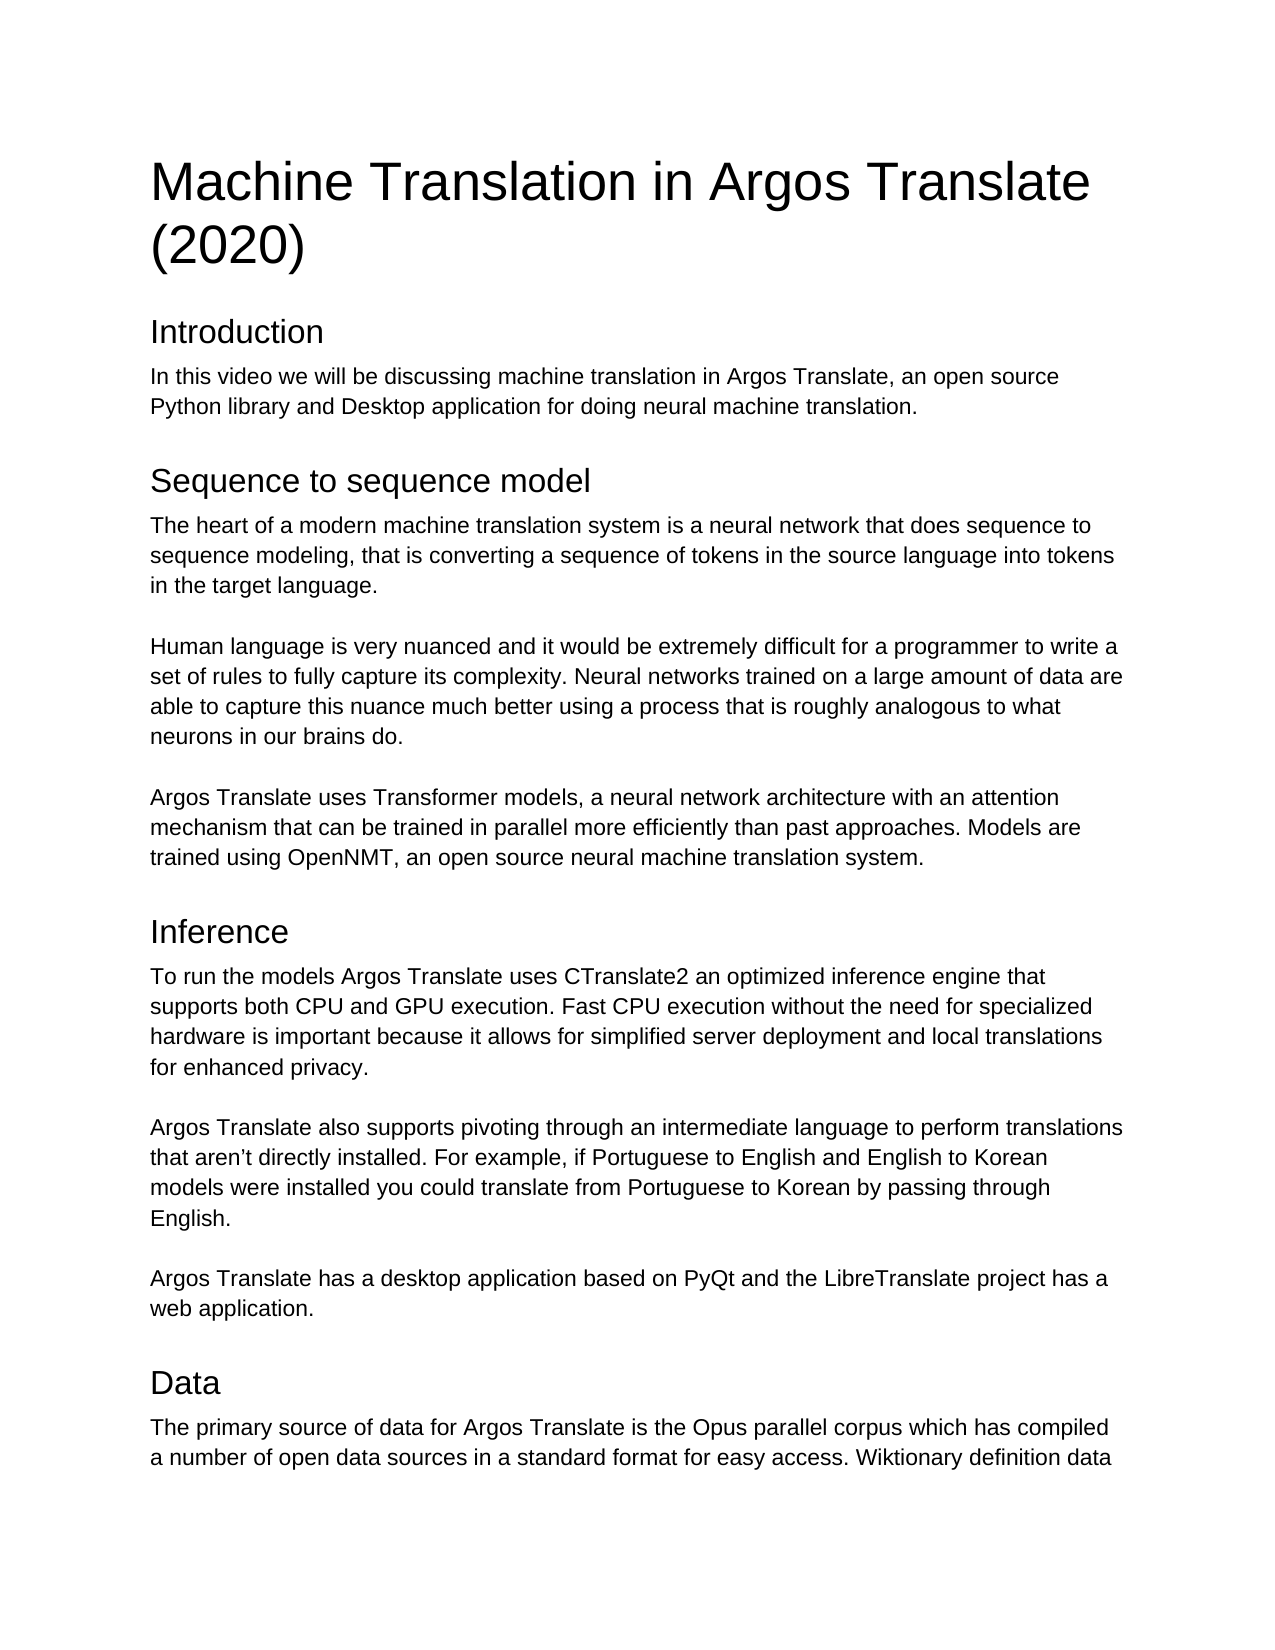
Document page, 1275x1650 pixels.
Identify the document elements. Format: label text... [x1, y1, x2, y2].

subtitle Inference [150, 912, 1125, 950]
text Argos Translate has a desktop application based on PyQt and the LibreTranslate project has a web application. [150, 1265, 1125, 1321]
text The primary source of data for Argos Translate is the Opus parallel corpus which has compiled a number of open data sources in a standard format for easy access. Wiktionary definition data [150, 1414, 1125, 1470]
text Argos Translate uses Transformer models, a neural network architecture with an attention mechanism that can be trained in parallel more efficiently than past approaches. Models are trained using OpenNMT, an open source neural machine translation system. [150, 784, 1125, 871]
text To run the models Argos Translate uses CTranslate2 an optimized inference engine that supports both CPU and GPU execution. Fast CPU execution without the need for specialized hardware is important because it allows for simplified server deployment and local translations for enhanced privacy. [150, 963, 1125, 1080]
text The heart of a modern machine translation system is a neural network that does sequence to sequence modeling, that is converting a sequence of tokens in the source language into tokens in the target language. [150, 512, 1125, 599]
subtitle Introduction [150, 312, 1125, 351]
title Machine Translation in Argos Translate (2020) [150, 150, 1125, 274]
subtitle Data [150, 1363, 1125, 1401]
text Human language is very nuanced and it would be extremely difficult for a programmer to write a set of rules to fully capture its complexity. Neural networks trained on a large amount of data are able to capture this nuance much better using a process that is roughly analogous to what neurons in our brains do. [150, 633, 1125, 750]
text Argos Translate also supports pivoting through an intermediate language to perform translations that aren’t directly installed. For example, if Portuguese to English and English to Korean models were installed you could translate from Portuguese to Korean by passing through English. [150, 1114, 1125, 1231]
text In this video we will be discussing machine translation in Argos Translate, an open source Python library and Desktop application for doing neural machine translation. [150, 363, 1125, 419]
subtitle Sequence to sequence model [150, 461, 1125, 499]
